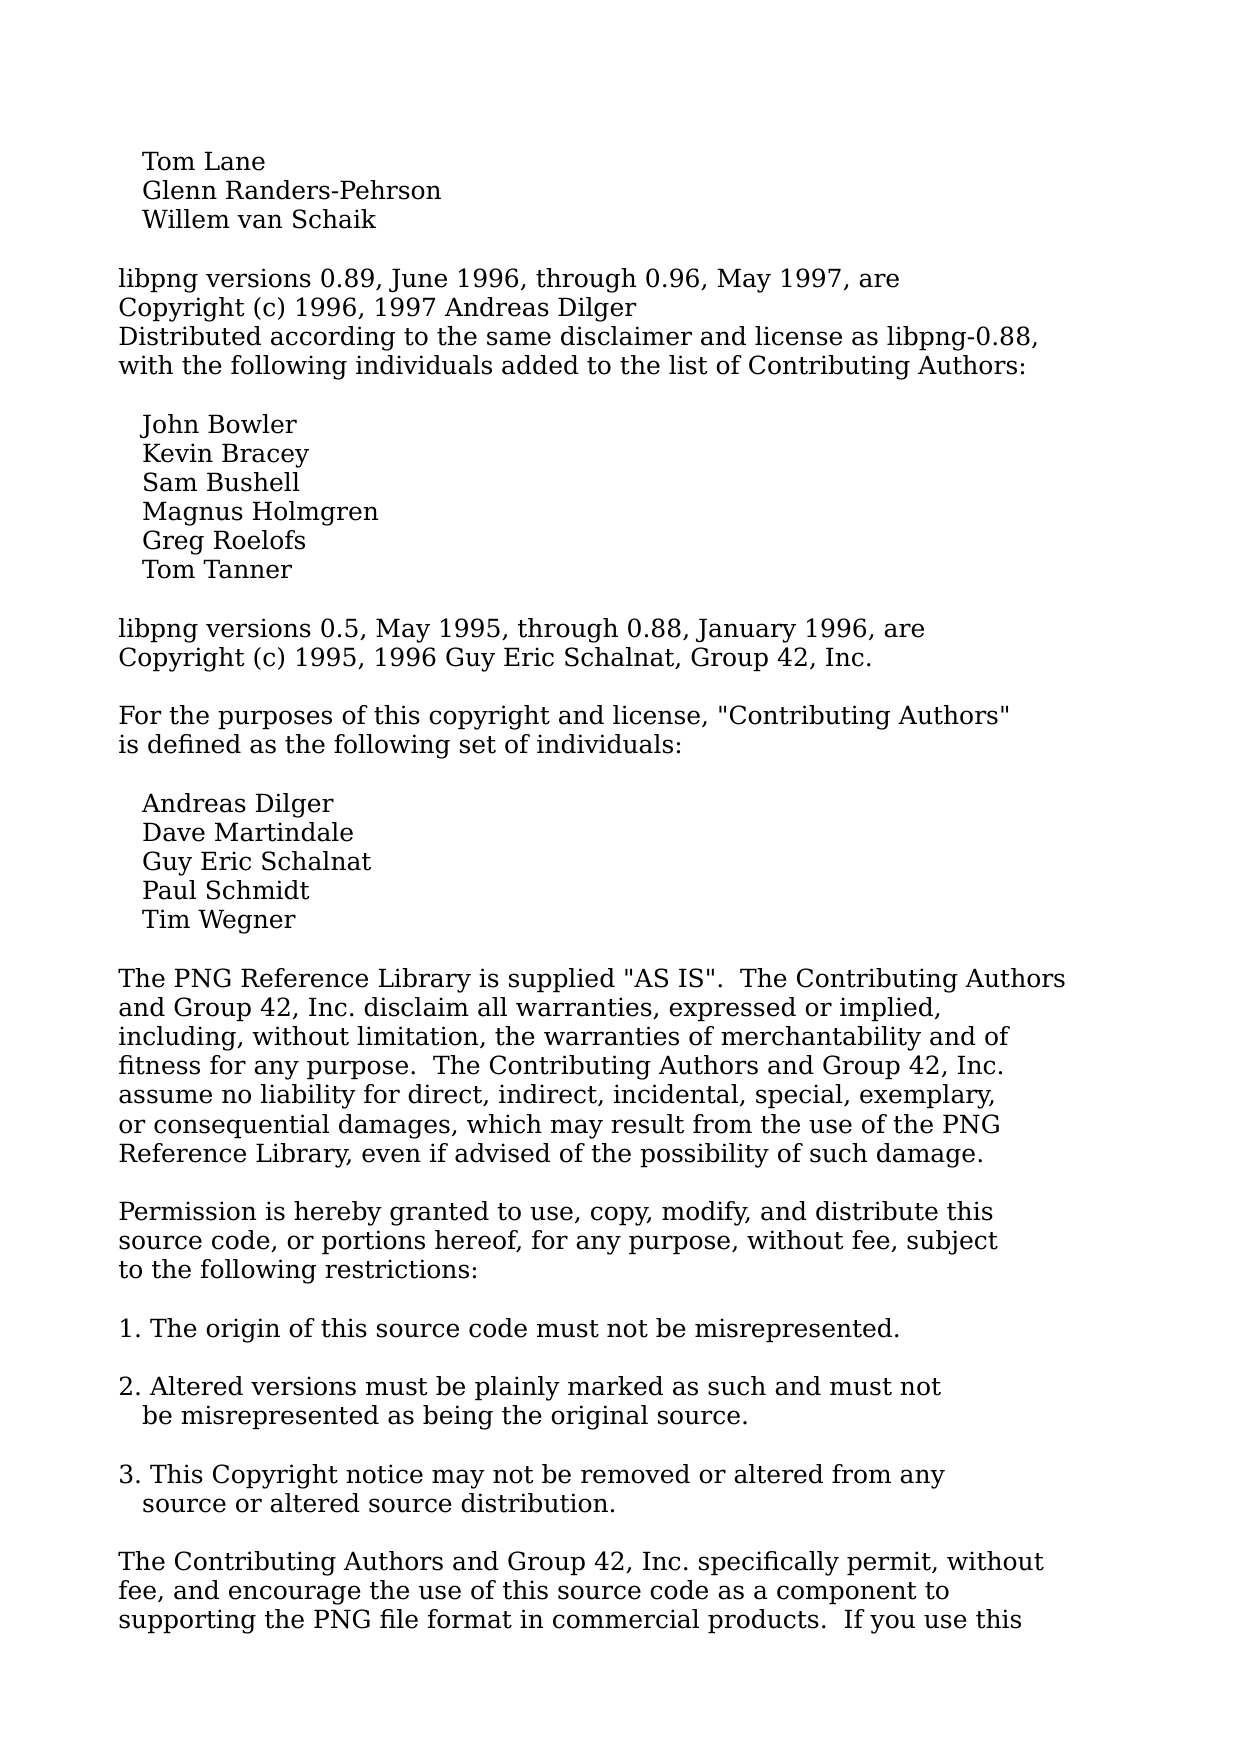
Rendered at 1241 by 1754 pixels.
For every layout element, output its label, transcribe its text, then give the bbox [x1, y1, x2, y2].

text Tom Lane Glenn Randers-Pehrson Willem van Schaik libpng versions 0.89, June 1996, through 0.96, May 1997, are Copyright (c) 1996, 1997 Andreas Dilger Distributed according to the same disclaimer and license as libpng-0.88, with the following individuals added to the list of Contributing Authors: John Bowler Kevin Bracey Sam Bushell Magnus Holmgren Greg Roelofs Tom Tanner libpng versions 0.5, May 1995, through 0.88, January 1996, are Copyright (c) 1995, 1996 Guy Eric Schalnat, Group 42, Inc. For the purposes of this copyright and license, "Contributing Authors" is defined as the following set of individuals: Andreas Dilger Dave Martindale Guy Eric Schalnat Paul Schmidt Tim Wegner The PNG Reference Library is supplied "AS IS". The Contributing Authors and Group 42, Inc. disclaim all warranties, expressed or implied, including, without limitation, the warranties of merchantability and of fitness for any purpose. The Contributing Authors and Group 42, Inc. assume no liability for direct, indirect, incidental, special, exemplary, or consequential damages, which may result from the use of the PNG Reference Library, even if advised of the possibility of such damage. Permission is hereby granted to use, copy, modify, and distribute this source code, or portions hereof, for any purpose, without fee, subject to the following restrictions: 1. The origin of this source code must not be misrepresented. 2. Altered versions must be plainly marked as such and must not be misrepresented as being the original source. 3. This Copyright notice may not be removed or altered from any source or altered source distribution. The Contributing Authors and Group 42, Inc. specifically permit, without fee, and encourage the use of this source code as a component to supporting the PNG file format in commercial products. If you use this [118, 118, 1122, 1635]
